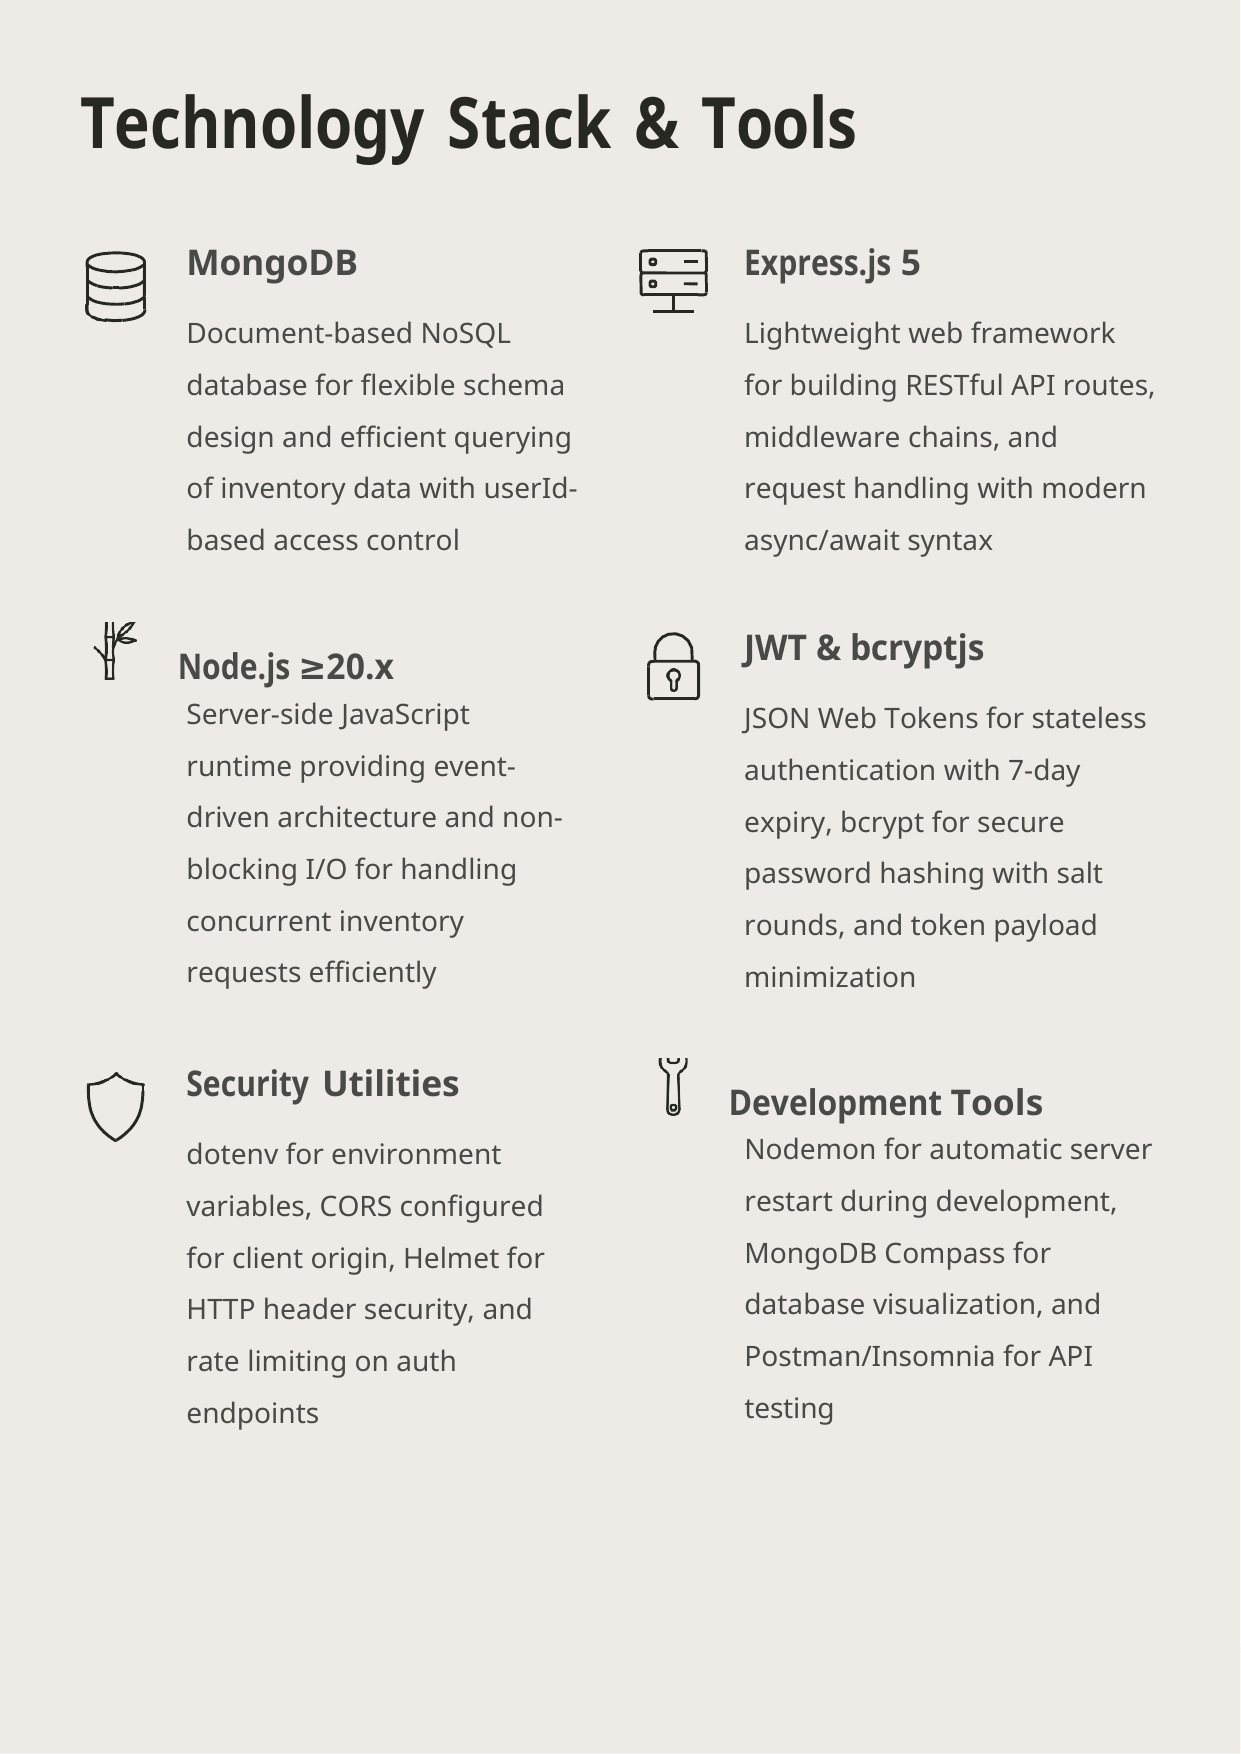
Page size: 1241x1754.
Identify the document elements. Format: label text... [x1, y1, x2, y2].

text Lightweight web framework for building RESTful API routes, middleware chains, and request handling with modern async/await syntax [744, 313, 1159, 558]
subtitle Security Utilities [186, 1058, 589, 1107]
subtitle Node.js ≥20.x [93, 623, 568, 694]
subtitle Development Tools [658, 1058, 1196, 1130]
picture [85, 303, 107, 322]
picture [87, 1072, 145, 1086]
text JSON Web Tokens for stateless authentication with 7-day expiry, bcrypt for secure password hashing with salt rounds, and token payload minimization [744, 699, 1174, 995]
picture [666, 668, 681, 692]
text Nodemon for automatic server restart during development, MongoDB Compass for database visualization, and Postman/Insomnia for API testing [744, 1130, 1153, 1426]
subtitle Express.js 5 [744, 237, 1196, 286]
picture [658, 1058, 688, 1116]
subtitle Technology Stack & Tools [80, 73, 1196, 170]
text Document-based NoSQL database for flexible schema design and efficient querying of inventory data with userId-based access control [186, 313, 594, 558]
subtitle JWT & bcryptjs [744, 623, 1196, 671]
text Server-side JavaScript runtime providing event-driven architecture and non-blocking I/O for handling concurrent inventory requests efficiently [186, 694, 568, 991]
subtitle MongoDB [186, 237, 594, 286]
picture [93, 622, 137, 680]
text dotenv for environment variables, CORS configured for client origin, Helmet for HTTP header security, and rate limiting on auth endpoints [186, 1134, 589, 1431]
